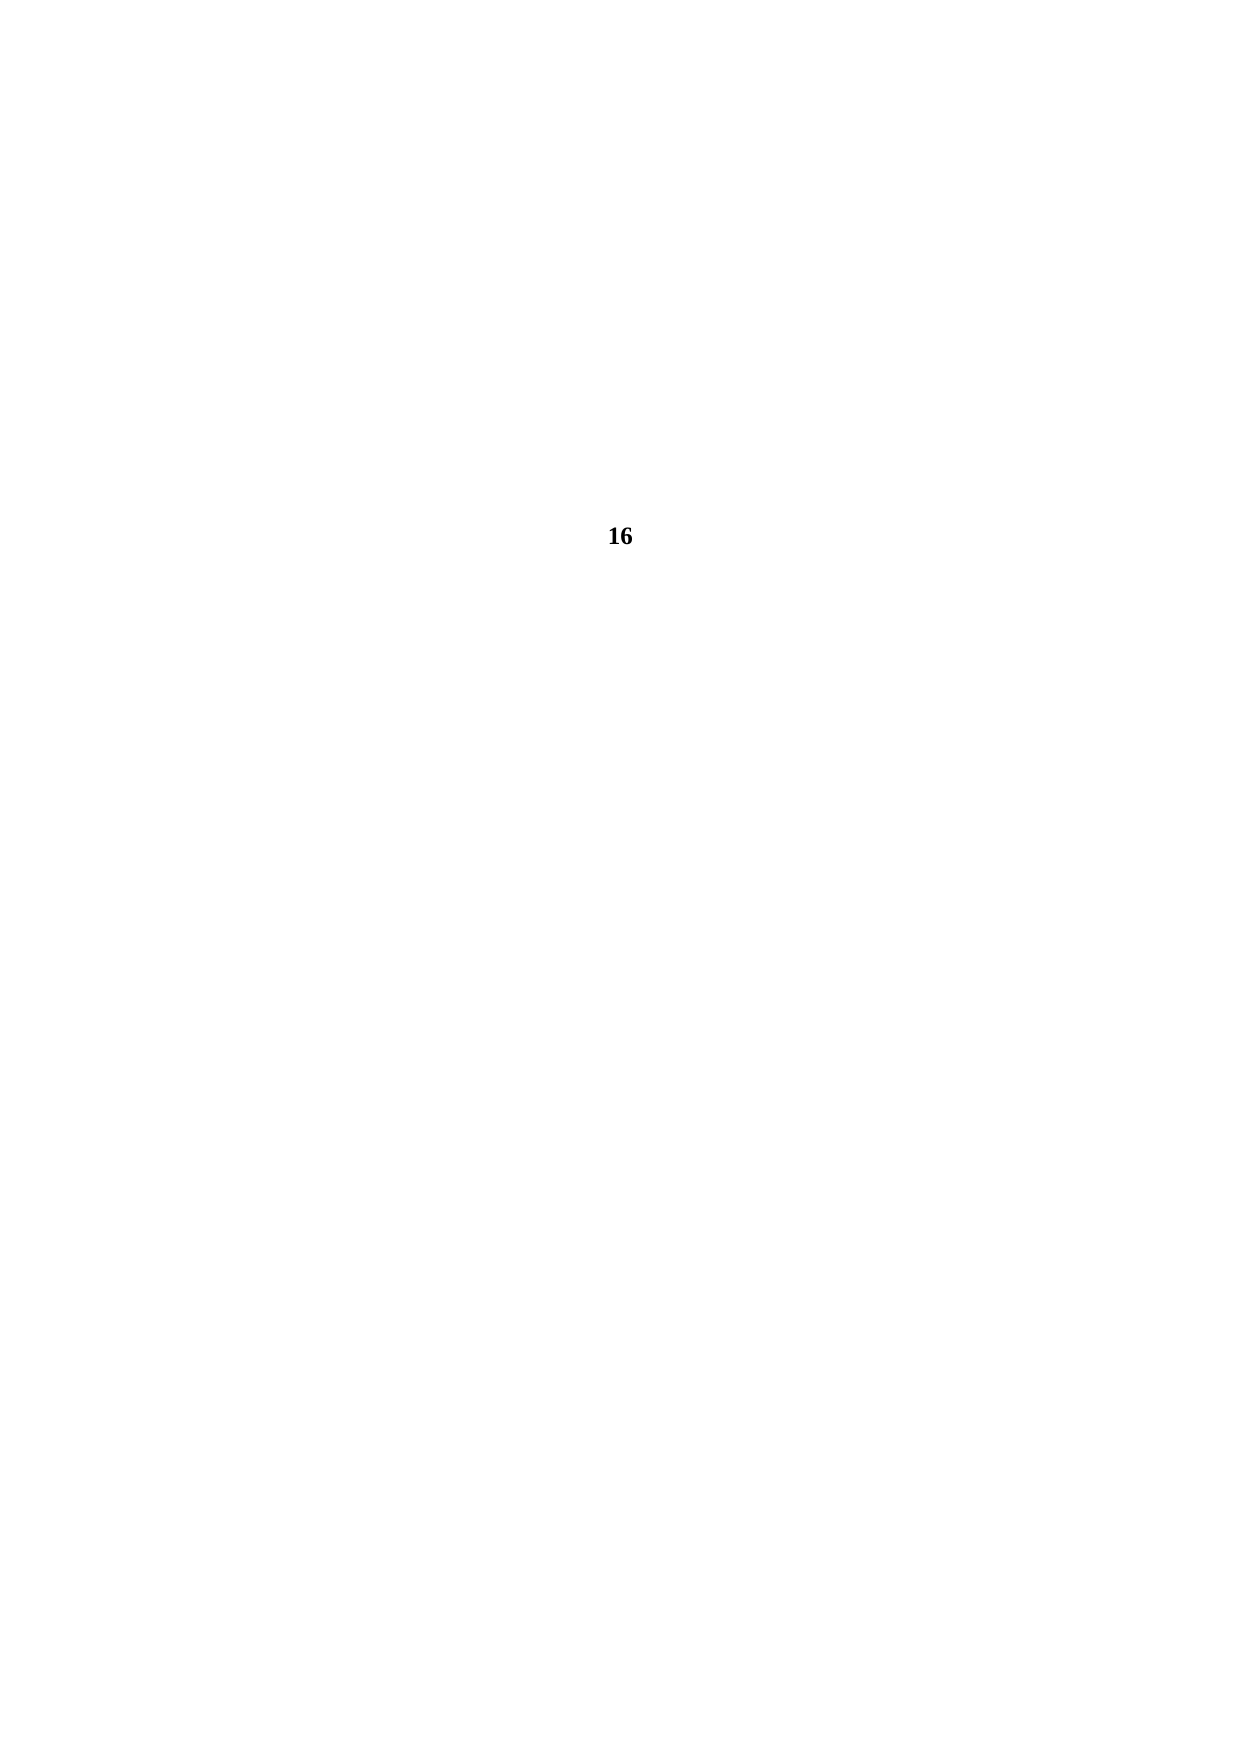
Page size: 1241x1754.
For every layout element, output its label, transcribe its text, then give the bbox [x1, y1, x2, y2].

text 16 [118, 521, 1122, 550]
